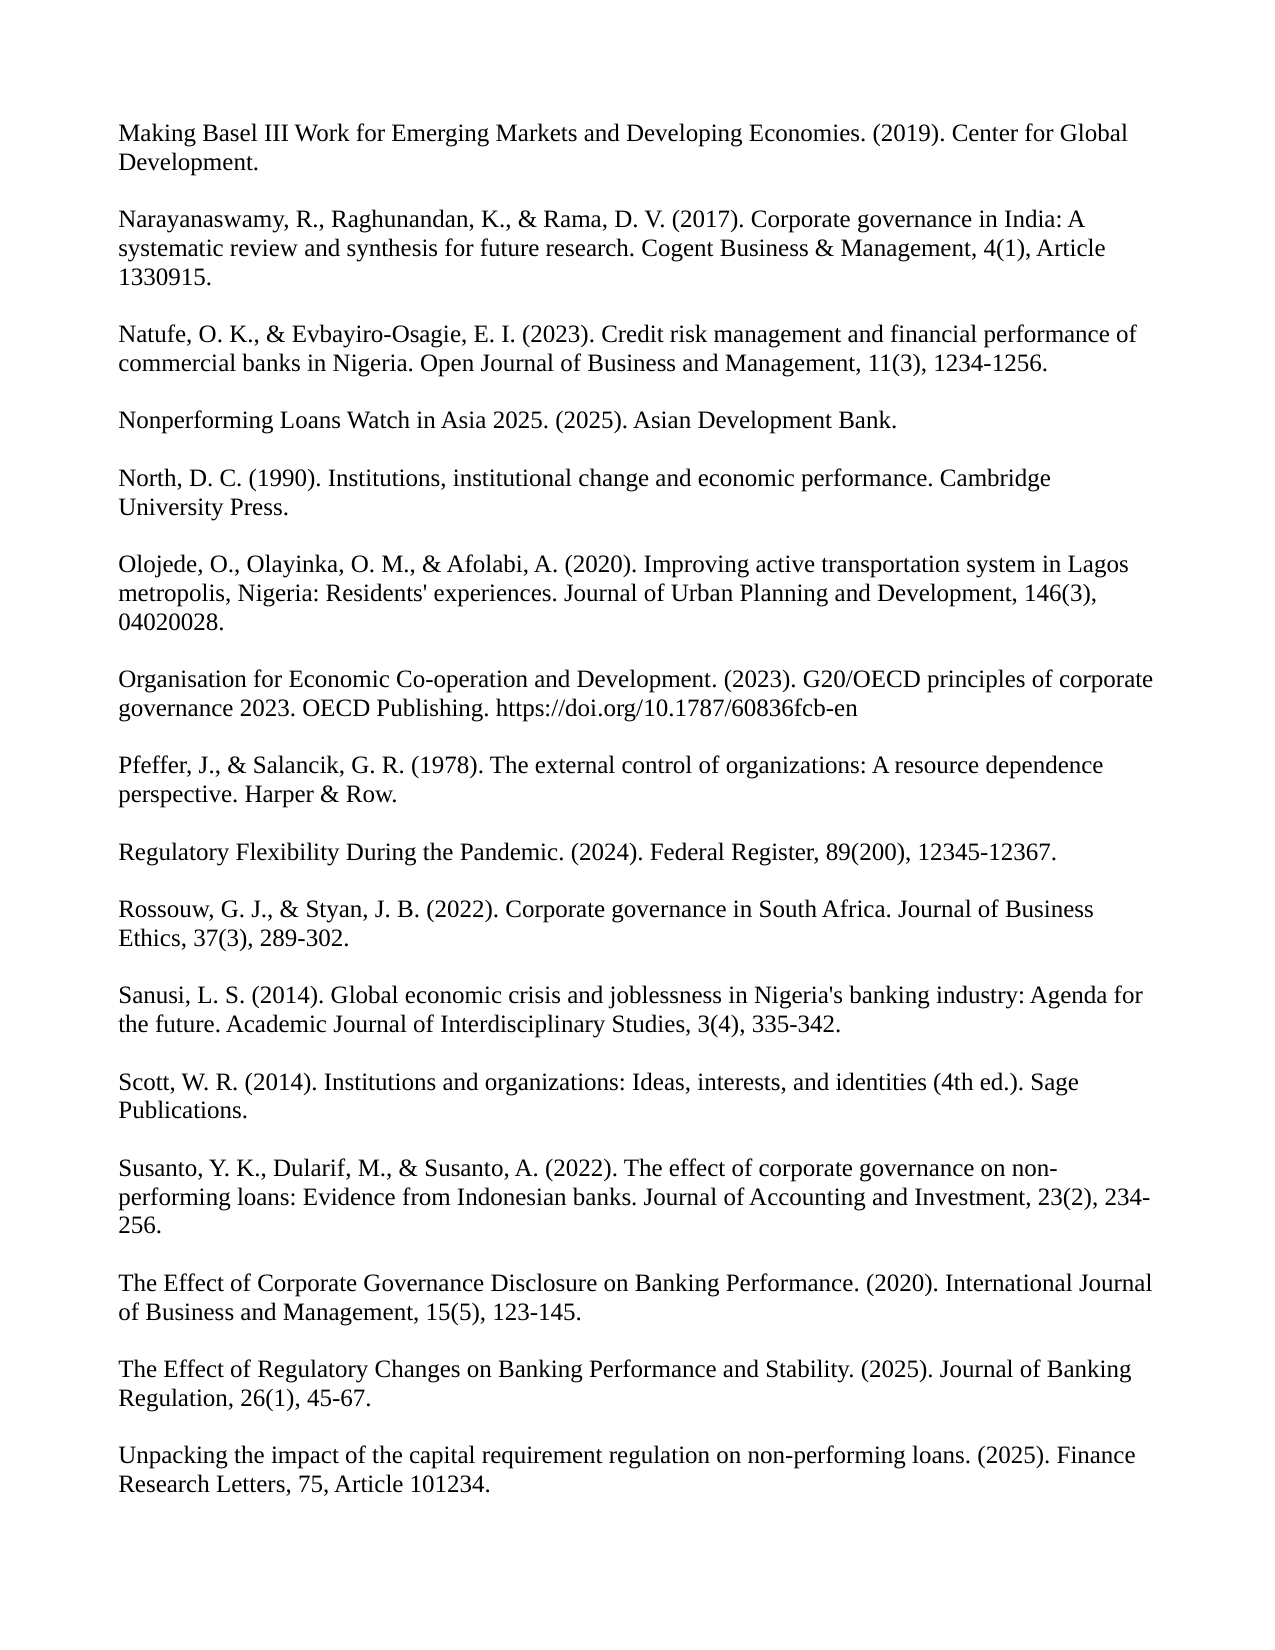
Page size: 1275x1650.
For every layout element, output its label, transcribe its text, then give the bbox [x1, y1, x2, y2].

text Susanto, Y. K., Dularif, M., & Susanto, A. (2022). The effect of corporate governance on non-performing loans: Evidence from Indonesian banks. Journal of Accounting and Investment, 23(2), 234-256. [118, 1153, 1157, 1239]
text The Effect of Regulatory Changes on Banking Performance and Stability. (2025). Journal of Banking Regulation, 26(1), 45-67. [118, 1354, 1157, 1412]
text Natufe, O. K., & Evbayiro-Osagie, E. I. (2023). Credit risk management and financial performance of commercial banks in Nigeria. Open Journal of Business and Management, 11(3), 1234-1256. [118, 319, 1157, 377]
text Sanusi, L. S. (2014). Global economic crisis and joblessness in Nigeria's banking industry: Agenda for the future. Academic Journal of Interdisciplinary Studies, 3(4), 335-342. [118, 981, 1157, 1038]
text Nonperforming Loans Watch in Asia 2025. (2025). Asian Development Bank. [118, 406, 1157, 434]
text Narayanaswamy, R., Raghunandan, K., & Rama, D. V. (2017). Corporate governance in India: A systematic review and synthesis for future research. Cogent Business & Management, 4(1), Article 1330915. [118, 204, 1157, 291]
text Rossouw, G. J., & Styan, J. B. (2022). Corporate governance in South Africa. Journal of Business Ethics, 37(3), 289-302. [118, 894, 1157, 952]
text North, D. C. (1990). Institutions, institutional change and economic performance. Cambridge University Press. [118, 463, 1157, 521]
text Unpacking the impact of the capital requirement regulation on non-performing loans. (2025). Finance Research Letters, 75, Article 101234. [118, 1441, 1157, 1498]
text Scott, W. R. (2014). Institutions and organizations: Ideas, interests, and identities (4th ed.). Sage Publications. [118, 1067, 1157, 1124]
text Organisation for Economic Co-operation and Development. (2023). G20/OECD principles of corporate governance 2023. OECD Publishing. https://doi.org/10.1787/60836fcb-en [118, 664, 1157, 722]
text Olojede, O., Olayinka, O. M., & Afolabi, A. (2020). Improving active transportation system in Lagos metropolis, Nigeria: Residents' experiences. Journal of Urban Planning and Development, 146(3), 04020028. [118, 549, 1157, 636]
text The Effect of Corporate Governance Disclosure on Banking Performance. (2020). International Journal of Business and Management, 15(5), 123-145. [118, 1268, 1157, 1326]
text Regulatory Flexibility During the Pandemic. (2024). Federal Register, 89(200), 12345-12367. [118, 837, 1157, 866]
text Making Basel III Work for Emerging Markets and Developing Economies. (2019). Center for Global Development. [118, 118, 1157, 176]
text Pfeffer, J., & Salancik, G. R. (1978). The external control of organizations: A resource dependence perspective. Harper & Row. [118, 751, 1157, 808]
